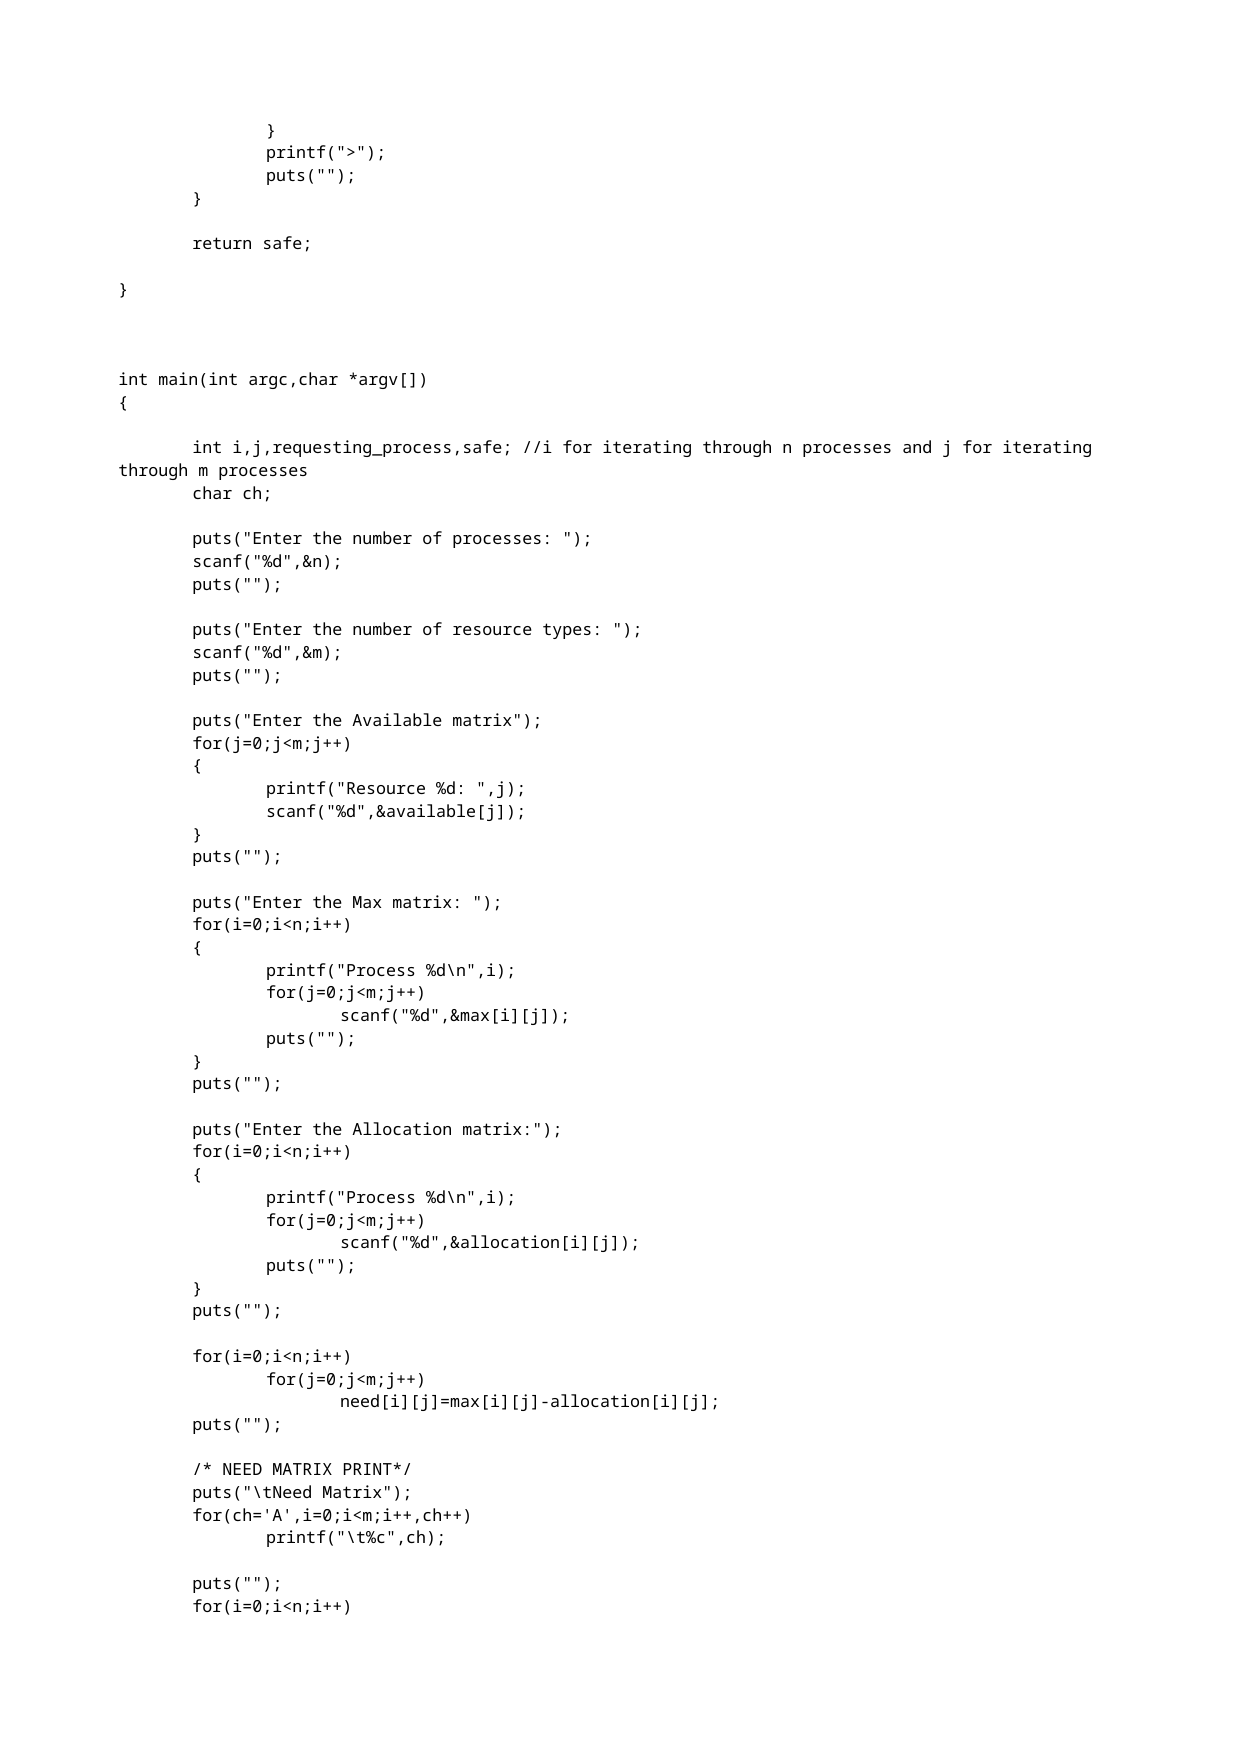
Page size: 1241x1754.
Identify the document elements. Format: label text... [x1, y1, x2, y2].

text puts("\tNeed Matrix"); [118, 1481, 1122, 1503]
text for(j=0;j<m;j++) [118, 1367, 1122, 1390]
text printf("\t%c",ch); [118, 1526, 1122, 1549]
text for(j=0;j<m;j++) [118, 731, 1122, 754]
text scanf("%d",&max[i][j]); [118, 1004, 1122, 1026]
text for(i=0;i<n;i++) [118, 1140, 1122, 1163]
text puts("Enter the Max matrix: "); [118, 890, 1122, 913]
text for(i=0;i<n;i++) [118, 913, 1122, 936]
text scanf("%d",&m); [118, 640, 1122, 663]
text for(j=0;j<m;j++) [118, 1208, 1122, 1231]
text { [118, 754, 1122, 777]
text puts(""); [118, 845, 1122, 867]
text } [118, 186, 1122, 209]
text return safe; [118, 232, 1122, 254]
text puts("Enter the Available matrix"); [118, 708, 1122, 731]
text for(j=0;j<m;j++) [118, 981, 1122, 1004]
text puts(""); [118, 1412, 1122, 1435]
text puts("Enter the number of processes: "); [118, 527, 1122, 549]
text } [118, 118, 1122, 141]
text { [118, 936, 1122, 958]
text int main(int argc,char *argv[]) [118, 368, 1122, 391]
text scanf("%d",&available[j]); [118, 799, 1122, 822]
text { [118, 391, 1122, 413]
text int i,j,requesting_process,safe; //i for iterating through n processes and j for iterating through m processes [118, 436, 1122, 481]
text scanf("%d",&n); [118, 549, 1122, 572]
text need[i][j]=max[i][j]-allocation[i][j]; [118, 1390, 1122, 1412]
text puts(""); [118, 1253, 1122, 1276]
text } [118, 822, 1122, 845]
text puts("Enter the Allocation matrix:"); [118, 1117, 1122, 1140]
text puts(""); [118, 572, 1122, 595]
text } [118, 1049, 1122, 1072]
text scanf("%d",&allocation[i][j]); [118, 1231, 1122, 1253]
text for(ch='A',i=0;i<m;i++,ch++) [118, 1503, 1122, 1526]
text printf("Process %d\n",i); [118, 958, 1122, 981]
text { [118, 1163, 1122, 1185]
text } [118, 1276, 1122, 1299]
text puts(""); [118, 1299, 1122, 1322]
text printf("Process %d\n",i); [118, 1185, 1122, 1208]
text puts(""); [118, 163, 1122, 186]
text char ch; [118, 481, 1122, 504]
text for(i=0;i<n;i++) [118, 1344, 1122, 1367]
text puts(""); [118, 1026, 1122, 1049]
text puts(""); [118, 1072, 1122, 1094]
text for(i=0;i<n;i++) [118, 1594, 1122, 1617]
text puts(""); [118, 1571, 1122, 1594]
text printf(">"); [118, 141, 1122, 163]
text puts("Enter the number of resource types: "); [118, 618, 1122, 640]
text printf("Resource %d: ",j); [118, 777, 1122, 799]
text } [118, 277, 1122, 300]
text puts(""); [118, 663, 1122, 686]
text /* NEED MATRIX PRINT*/ [118, 1458, 1122, 1481]
